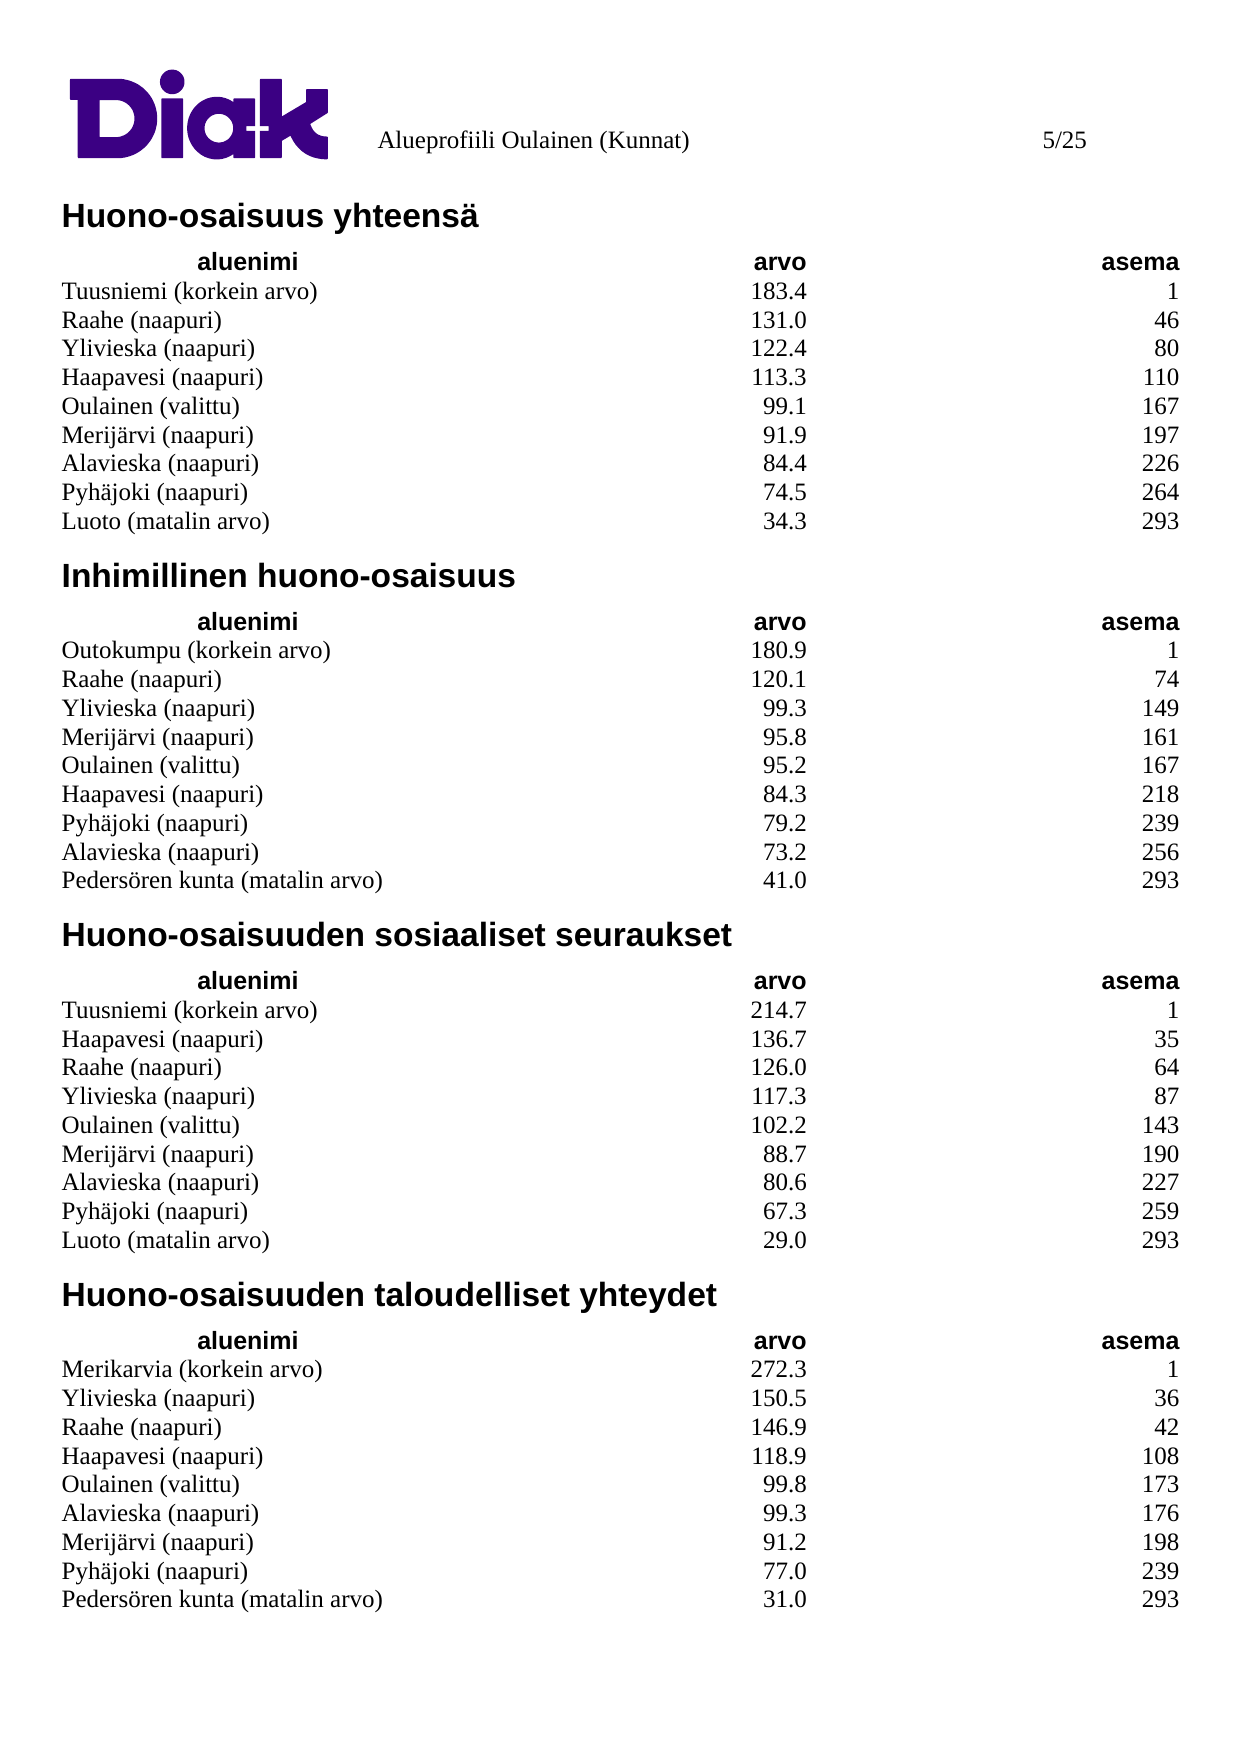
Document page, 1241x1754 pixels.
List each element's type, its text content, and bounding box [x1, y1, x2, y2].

table_cell Oulainen (valittu) [61, 391, 434, 420]
table_cell Haapavesi (naapuri) [61, 1441, 434, 1469]
table_cell 226 [806, 449, 1179, 477]
table_header aluenimi [61, 966, 434, 995]
subtitle Huono-osaisuuden taloudelliset yhteydet [61, 1274, 1179, 1313]
table_cell Merijärvi (naapuri) [61, 1527, 434, 1556]
table_cell 218 [806, 779, 1179, 808]
table_cell Ylivieska (naapuri) [61, 1081, 434, 1110]
table_cell 36 [806, 1383, 1179, 1412]
table_cell Pedersören kunta (matalin arvo) [61, 1585, 434, 1613]
table_cell 34.3 [434, 506, 806, 535]
table_cell 227 [806, 1168, 1179, 1196]
table_cell 91.9 [434, 420, 806, 448]
table_cell Pyhäjoki (naapuri) [61, 1556, 434, 1584]
table_header aluenimi [61, 607, 434, 636]
subtitle Inhimillinen huono-osaisuus [61, 556, 1179, 594]
table_cell Ylivieska (naapuri) [61, 334, 434, 362]
table_cell Merikarvia (korkein arvo) [61, 1355, 434, 1383]
table_cell 42 [806, 1412, 1179, 1441]
table_cell 183.4 [434, 276, 806, 305]
table_cell 1 [806, 636, 1179, 664]
table_cell 264 [806, 477, 1179, 506]
table_cell 80 [806, 334, 1179, 362]
table_cell 108 [806, 1441, 1179, 1469]
table_header arvo [434, 966, 806, 995]
table_cell Ylivieska (naapuri) [61, 1383, 434, 1412]
table_cell 293 [806, 866, 1179, 894]
table_cell 74 [806, 664, 1179, 693]
table_cell 190 [806, 1139, 1179, 1167]
table_cell 91.2 [434, 1527, 806, 1556]
table_cell Pedersören kunta (matalin arvo) [61, 866, 434, 894]
table_cell 214.7 [434, 995, 806, 1024]
table_cell 198 [806, 1527, 1179, 1556]
table_cell Luoto (matalin arvo) [61, 506, 434, 535]
table_cell Oulainen (valittu) [61, 751, 434, 779]
table_cell 167 [806, 751, 1179, 779]
table_cell Raahe (naapuri) [61, 1053, 434, 1081]
table_cell 1 [806, 995, 1179, 1024]
table_cell 239 [806, 808, 1179, 837]
table_cell 95.8 [434, 722, 806, 751]
table_cell 122.4 [434, 334, 806, 362]
table_cell 131.0 [434, 305, 806, 333]
table_cell 239 [806, 1556, 1179, 1584]
table_cell 1 [806, 1355, 1179, 1383]
table_cell Pyhäjoki (naapuri) [61, 808, 434, 837]
table_cell Oulainen (valittu) [61, 1110, 434, 1139]
table_cell 113.3 [434, 362, 806, 391]
table_cell Haapavesi (naapuri) [61, 1024, 434, 1052]
table_cell 126.0 [434, 1053, 806, 1081]
table_cell 35 [806, 1024, 1179, 1052]
table_cell 99.3 [434, 1498, 806, 1527]
table_cell 77.0 [434, 1556, 806, 1584]
table_cell 293 [806, 1225, 1179, 1254]
table_cell 46 [806, 305, 1179, 333]
table_cell 110 [806, 362, 1179, 391]
table_cell Alavieska (naapuri) [61, 449, 434, 477]
table_header asema [806, 1326, 1179, 1354]
table_header asema [806, 607, 1179, 636]
table_cell Pyhäjoki (naapuri) [61, 477, 434, 506]
table_cell 80.6 [434, 1168, 806, 1196]
table_cell 88.7 [434, 1139, 806, 1167]
table_cell 136.7 [434, 1024, 806, 1052]
table_cell 95.2 [434, 751, 806, 779]
table_header arvo [434, 247, 806, 276]
table_cell 118.9 [434, 1441, 806, 1469]
table_cell 161 [806, 722, 1179, 751]
table_cell Raahe (naapuri) [61, 664, 434, 693]
table_cell 197 [806, 420, 1179, 448]
table_cell 29.0 [434, 1225, 806, 1254]
table_cell Raahe (naapuri) [61, 305, 434, 333]
table_cell 149 [806, 693, 1179, 722]
table_cell Luoto (matalin arvo) [61, 1225, 434, 1254]
table_cell 64 [806, 1053, 1179, 1081]
table_cell Alavieska (naapuri) [61, 1168, 434, 1196]
table_cell 293 [806, 506, 1179, 535]
table_cell 99.3 [434, 693, 806, 722]
table_header aluenimi [61, 1326, 434, 1354]
table_cell 150.5 [434, 1383, 806, 1412]
table_header aluenimi [61, 247, 434, 276]
table_cell 272.3 [434, 1355, 806, 1383]
table_cell 293 [806, 1585, 1179, 1613]
table_cell Haapavesi (naapuri) [61, 779, 434, 808]
table_cell Raahe (naapuri) [61, 1412, 434, 1441]
table_cell 176 [806, 1498, 1179, 1527]
table_cell Merijärvi (naapuri) [61, 420, 434, 448]
table_cell 117.3 [434, 1081, 806, 1110]
table_cell 31.0 [434, 1585, 806, 1613]
table_cell Ylivieska (naapuri) [61, 693, 434, 722]
table_header arvo [434, 1326, 806, 1354]
table_cell 146.9 [434, 1412, 806, 1441]
table_cell 120.1 [434, 664, 806, 693]
table_cell 84.3 [434, 779, 806, 808]
table_cell Merijärvi (naapuri) [61, 1139, 434, 1167]
table_cell Tuusniemi (korkein arvo) [61, 276, 434, 305]
table_cell 102.2 [434, 1110, 806, 1139]
table_cell 259 [806, 1196, 1179, 1225]
table_cell 143 [806, 1110, 1179, 1139]
table_cell Merijärvi (naapuri) [61, 722, 434, 751]
table_header arvo [434, 607, 806, 636]
table_cell 41.0 [434, 866, 806, 894]
table_cell 256 [806, 837, 1179, 866]
table_cell Outokumpu (korkein arvo) [61, 636, 434, 664]
subtitle Huono-osaisuuden sosiaaliset seuraukset [61, 915, 1179, 954]
table_cell Haapavesi (naapuri) [61, 362, 434, 391]
table_cell Tuusniemi (korkein arvo) [61, 995, 434, 1024]
table_cell Pyhäjoki (naapuri) [61, 1196, 434, 1225]
table_cell 74.5 [434, 477, 806, 506]
table_cell Alavieska (naapuri) [61, 1498, 434, 1527]
table_cell 84.4 [434, 449, 806, 477]
table_header asema [806, 247, 1179, 276]
table_cell 73.2 [434, 837, 806, 866]
table_cell 99.8 [434, 1470, 806, 1498]
table_cell 1 [806, 276, 1179, 305]
table_cell 180.9 [434, 636, 806, 664]
table_header asema [806, 966, 1179, 995]
table_cell 167 [806, 391, 1179, 420]
table_cell 173 [806, 1470, 1179, 1498]
table_cell Oulainen (valittu) [61, 1470, 434, 1498]
table_cell 79.2 [434, 808, 806, 837]
table_cell 99.1 [434, 391, 806, 420]
subtitle Huono-osaisuus yhteensä [61, 196, 1179, 235]
table_cell Alavieska (naapuri) [61, 837, 434, 866]
table_cell 67.3 [434, 1196, 806, 1225]
table_cell 87 [806, 1081, 1179, 1110]
